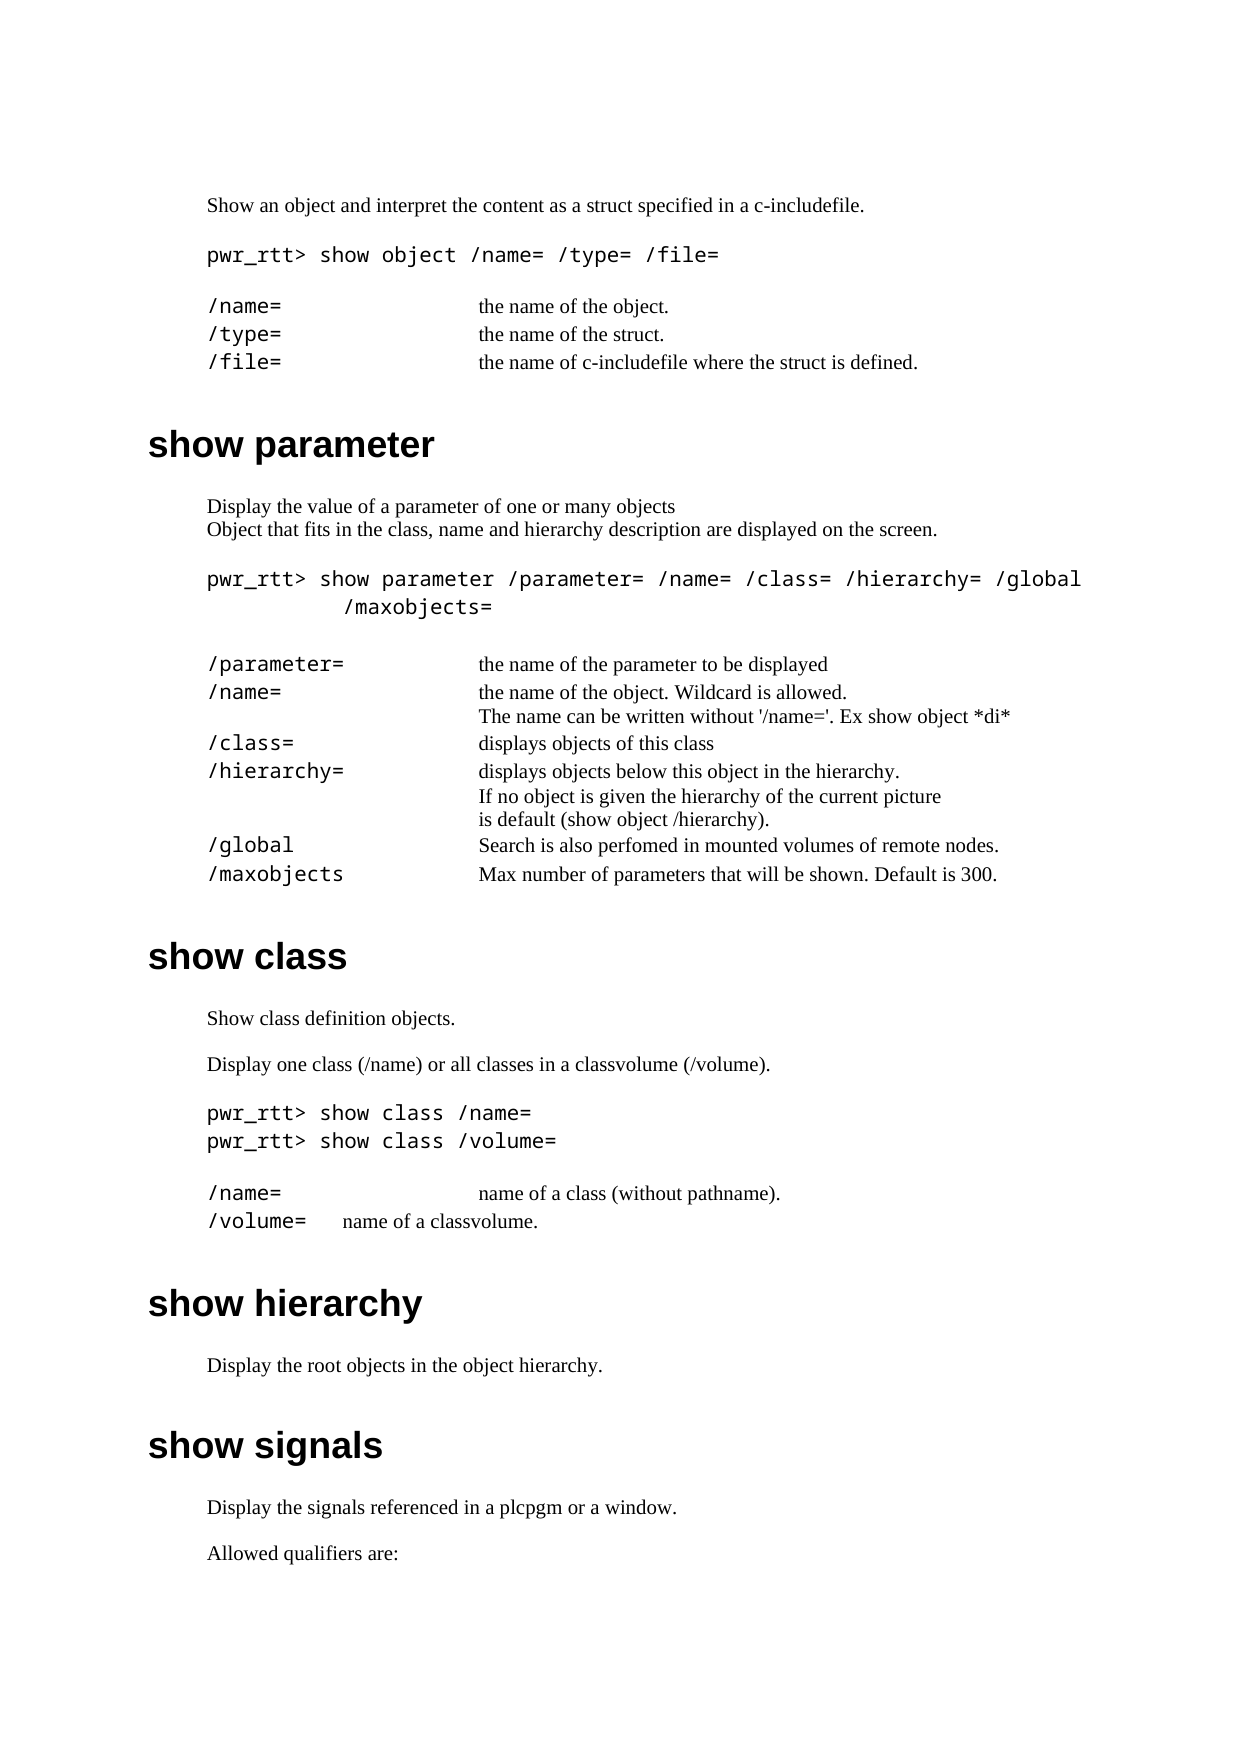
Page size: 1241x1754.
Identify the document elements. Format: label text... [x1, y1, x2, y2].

text /name= the name of the object. Wildcard is allowed. [207, 677, 1092, 705]
text Display one class (/name) or all classes in a classvolume (/volume). [207, 1052, 1092, 1075]
subtitle show hierarchy [148, 1282, 1092, 1324]
text is default (show object /hierarchy). [207, 808, 1092, 831]
subtitle show signals [148, 1425, 1092, 1467]
text Show an object and interpret the content as a struct specified in a c-includefile. [207, 194, 1092, 217]
text pwr_rtt> show parameter /parameter= /name= /class= /hierarchy= /global /maxobjects= [207, 564, 1092, 620]
text pwr_rtt> show class /name= [207, 1098, 1092, 1127]
text /class= displays objects of this class [207, 728, 1092, 756]
text /volume= name of a classvolume. [207, 1206, 1092, 1234]
text /global Search is also perfomed in mounted volumes of remote nodes. [207, 831, 1092, 859]
text /hierarchy= displays objects below this object in the hierarchy. [207, 756, 1092, 784]
text Show class definition objects. [207, 1006, 1092, 1029]
text Display the value of a parameter of one or many objects [207, 495, 1092, 518]
text Object that fits in the class, name and hierarchy description are displayed on the screen. [207, 518, 1092, 541]
text /maxobjects Max number of parameters that will be shown. Default is 300. [207, 859, 1092, 887]
subtitle show parameter [148, 424, 1092, 466]
subtitle show class [148, 935, 1092, 977]
text /type= the name of the struct. [207, 319, 1092, 347]
text /parameter= the name of the parameter to be displayed [207, 649, 1092, 677]
text If no object is given the hierarchy of the current picture [207, 784, 1092, 808]
text /name= name of a class (without pathname). [207, 1178, 1092, 1206]
text /file= the name of c-includefile where the struct is defined. [207, 347, 1092, 376]
text pwr_rtt> show class /volume= [207, 1127, 1092, 1155]
text The name can be written without '/name='. Ex show object *di* [207, 705, 1092, 728]
text Display the root objects in the object hierarchy. [207, 1354, 1092, 1377]
text /name= the name of the object. [207, 291, 1092, 319]
text pwr_rtt> show object /name= /type= /file= [207, 240, 1092, 268]
text Allowed qualifiers are: [207, 1542, 1092, 1565]
text Display the signals referenced in a plcpgm or a window. [207, 1496, 1092, 1519]
